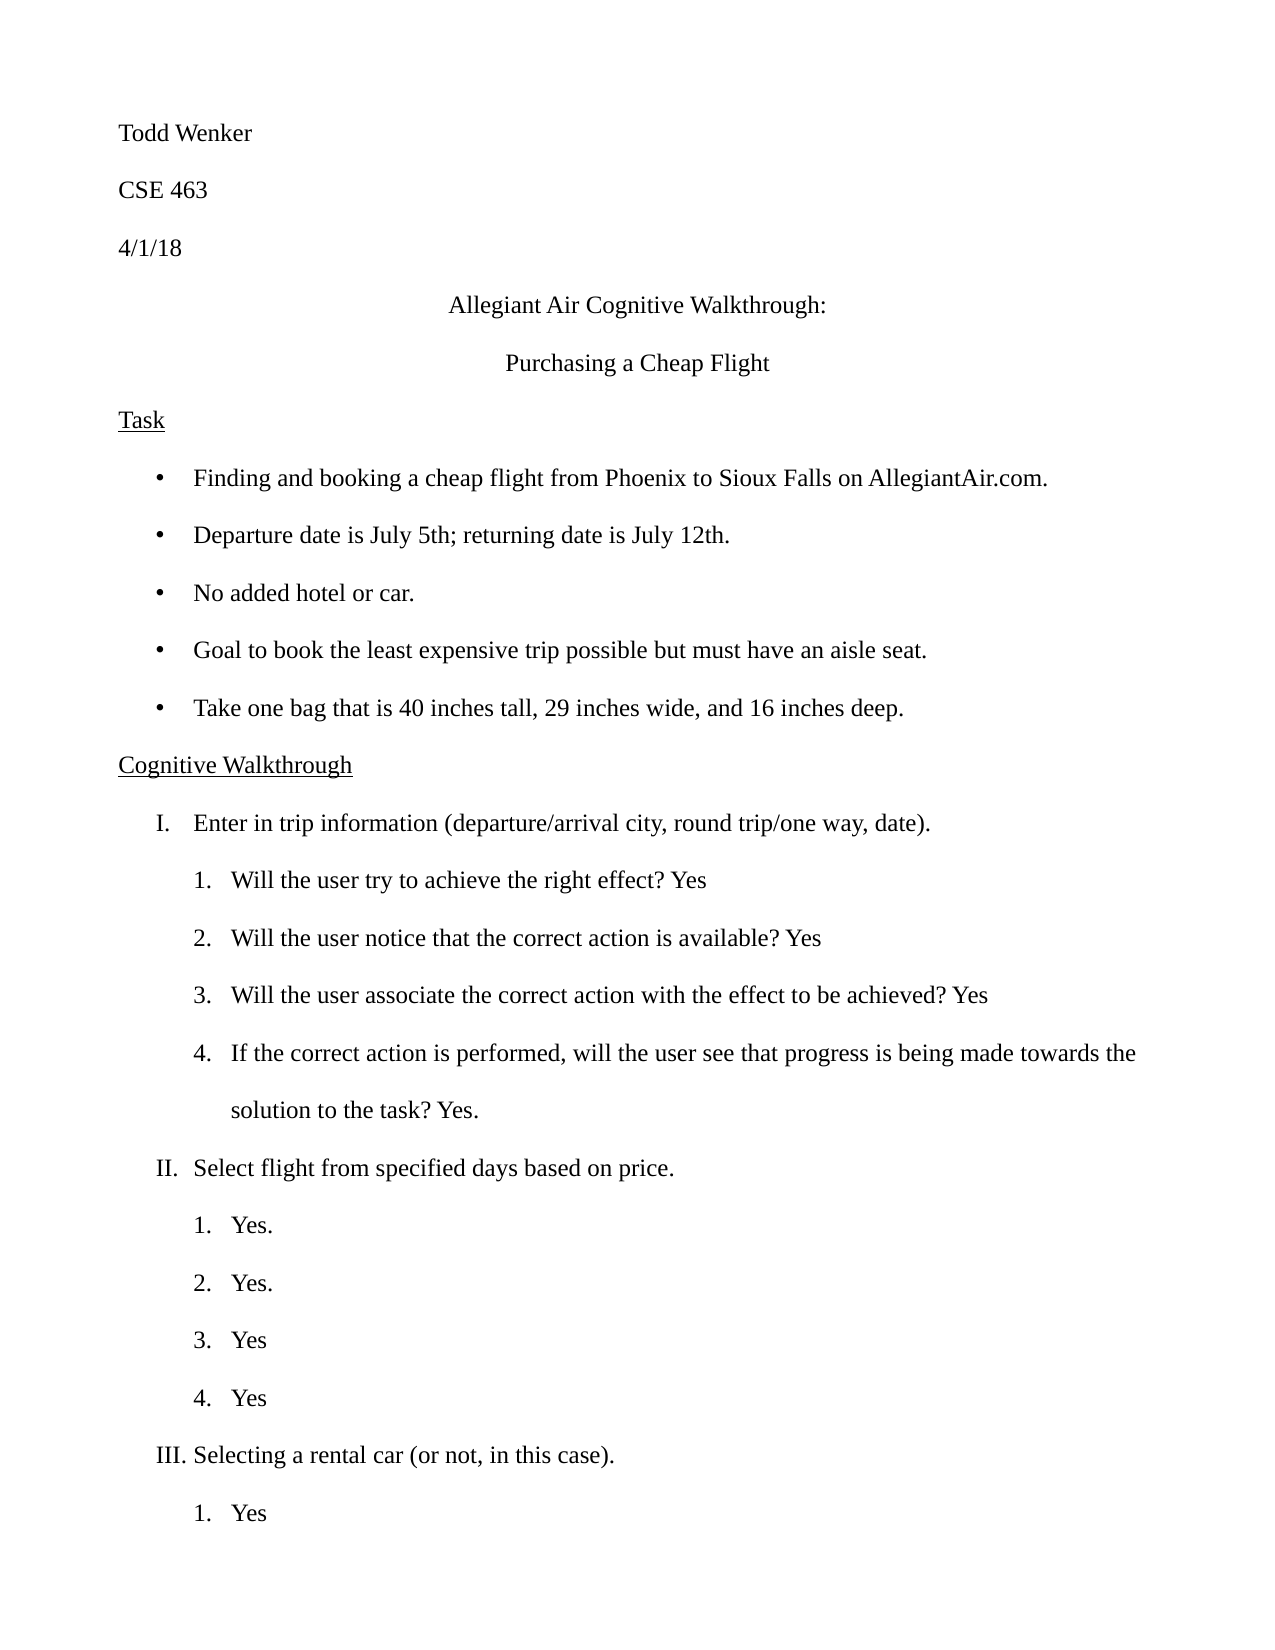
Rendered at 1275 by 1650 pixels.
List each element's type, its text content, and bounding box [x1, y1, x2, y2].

list Yes [193, 1326, 1157, 1354]
list No added hotel or car. [156, 578, 1157, 607]
list Take one bag that is 40 inches tall, 29 inches wide, and 16 inches deep. [156, 693, 1157, 722]
list Selecting a rental car (or not, in this case). [156, 1441, 1157, 1469]
list Select flight from specified days based on price. [156, 1153, 1157, 1182]
text 4/1/18 [118, 233, 1157, 262]
list Yes. [193, 1211, 1157, 1239]
list Will the user associate the correct action with the effect to be achieved? Yes [193, 981, 1157, 1009]
list Yes [193, 1498, 1157, 1527]
text Cognitive Walkthrough [118, 751, 1157, 779]
list Will the user notice that the correct action is available? Yes [193, 923, 1157, 952]
list Goal to book the least expensive trip possible but must have an aisle seat. [156, 636, 1157, 664]
list If the correct action is performed, will the user see that progress is being made towards the solution to the task? Yes. [193, 1038, 1157, 1124]
list Finding and booking a cheap flight from Phoenix to Sioux Falls on AllegiantAir.com. [156, 463, 1157, 492]
text Task [118, 406, 1157, 434]
list Enter in trip information (departure/arrival city, round trip/one way, date). [156, 808, 1157, 837]
text Allegiant Air Cognitive Walkthrough: [118, 291, 1157, 319]
list Yes [193, 1383, 1157, 1412]
text Purchasing a Cheap Flight [118, 348, 1157, 377]
list Will the user try to achieve the right effect? Yes [193, 866, 1157, 894]
list Yes. [193, 1268, 1157, 1297]
text Todd Wenker [118, 118, 1157, 147]
text CSE 463 [118, 176, 1157, 204]
list Departure date is July 5th; returning date is July 12th. [156, 521, 1157, 549]
